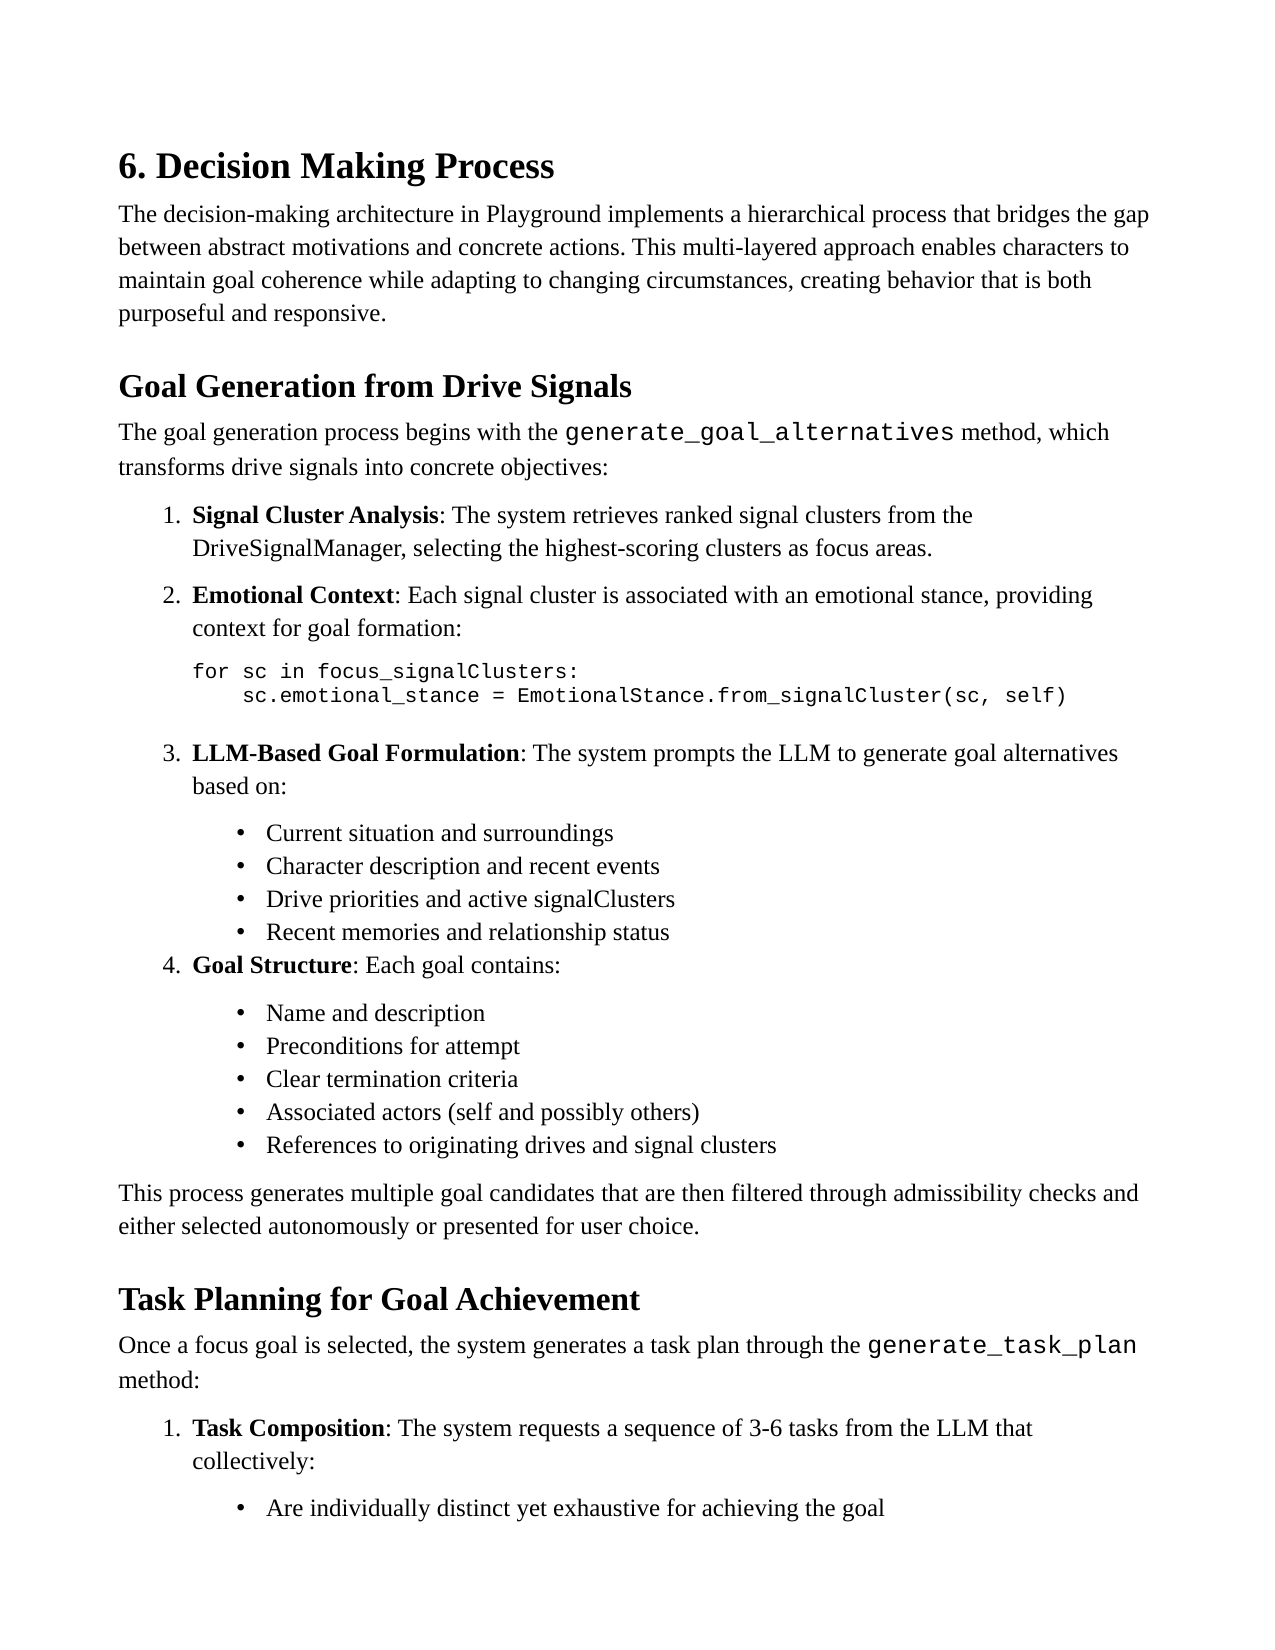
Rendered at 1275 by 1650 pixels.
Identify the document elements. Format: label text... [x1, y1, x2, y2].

list References to originating drives and signal clusters [236, 1130, 1157, 1159]
list LLM-Based Goal Formulation: The system prompts the LLM to generate goal alternatives based on: [162, 738, 1157, 799]
list Goal Structure: Each goal contains: [162, 951, 1157, 979]
list Clear termination criteria [236, 1064, 1157, 1093]
text The goal generation process begins with the generate_goal_alternatives method, which transforms drive signals into concrete objectives: [118, 417, 1157, 481]
list Are individually distinct yet exhaustive for achieving the goal [236, 1493, 1157, 1522]
list Recent memories and relationship status [236, 917, 1157, 946]
subtitle 6. Decision Making Process [118, 143, 1157, 186]
subtitle Goal Generation from Drive Signals [118, 366, 1157, 404]
text The decision-making architecture in Playground implements a hierarchical process that bridges the gap between abstract motivations and concrete actions. This multi-layered approach enables characters to maintain goal coherence while adapting to changing circumstances, creating behavior that is both purposeful and responsive. [118, 199, 1157, 327]
text Once a focus goal is selected, the system generates a task plan through the generate_task_plan method: [118, 1330, 1157, 1394]
subtitle Task Planning for Goal Achievement [118, 1279, 1157, 1318]
text This process generates multiple goal candidates that are then filtered through admissibility checks and either selected autonomously or presented for user choice. [118, 1178, 1157, 1239]
list Current situation and surroundings [236, 818, 1157, 847]
list Name and description [236, 998, 1157, 1027]
list for sc in focus_signalClusters: [162, 661, 1157, 685]
list Signal Cluster Analysis: The system retrieves ranked signal clusters from the DriveSignalManager, selecting the highest-scoring clusters as focus areas. [162, 500, 1157, 562]
list Emotional Context: Each signal cluster is associated with an emotional stance, providing context for goal formation: [162, 580, 1157, 642]
list Drive priorities and active signalClusters [236, 884, 1157, 913]
list Task Composition: The system requests a sequence of 3-6 tasks from the LLM that collectively: [162, 1413, 1157, 1474]
list Associated actors (self and possibly others) [236, 1097, 1157, 1126]
list Preconditions for attempt [236, 1031, 1157, 1060]
list sc.emotional_stance = EmotionalStance.from_signalCluster(sc, self) [162, 685, 1157, 708]
list Character description and recent events [236, 851, 1157, 880]
